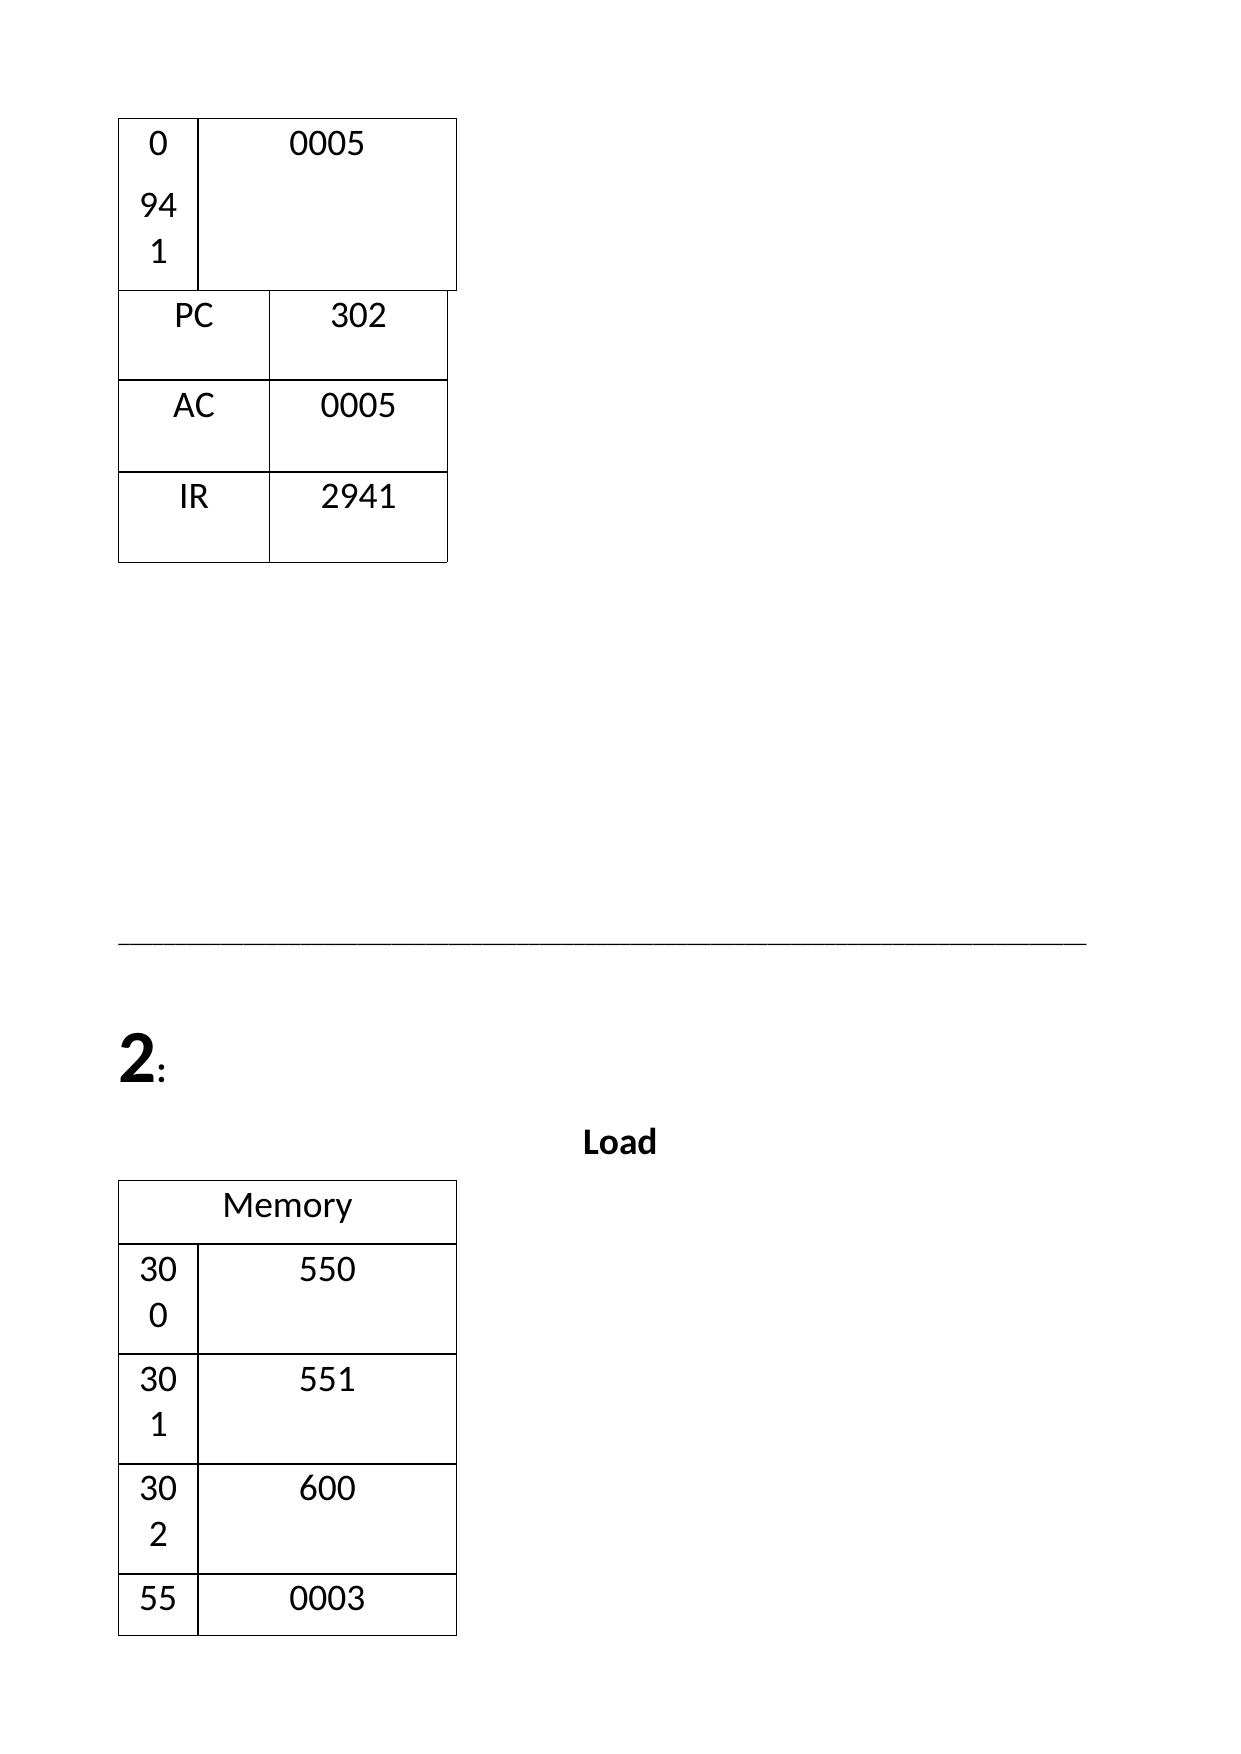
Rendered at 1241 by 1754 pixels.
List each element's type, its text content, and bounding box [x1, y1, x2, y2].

table_cell PC [119, 291, 269, 379]
table_cell 301 [119, 1355, 197, 1463]
table_header Memory [119, 1181, 456, 1243]
table_cell 2941 [270, 473, 447, 562]
table_cell 0005 [199, 119, 456, 290]
table_cell 0003 [199, 1575, 456, 1635]
table_cell 302 [119, 1465, 197, 1573]
table_cell IR [119, 473, 269, 562]
text _____________________________________________________________________________________ [118, 920, 1122, 948]
table_cell 302 [270, 291, 447, 379]
text Load [118, 1118, 1122, 1163]
table_cell AC [119, 381, 269, 471]
table_cell 600 [199, 1465, 456, 1573]
table_cell 551 [199, 1355, 456, 1463]
table_cell 0 941 [119, 119, 197, 290]
table_cell 55 [119, 1575, 197, 1635]
text 2: [118, 1009, 1122, 1101]
table_cell 300 [119, 1245, 197, 1353]
table_cell 0005 [270, 381, 447, 471]
table_cell 550 [199, 1245, 456, 1353]
